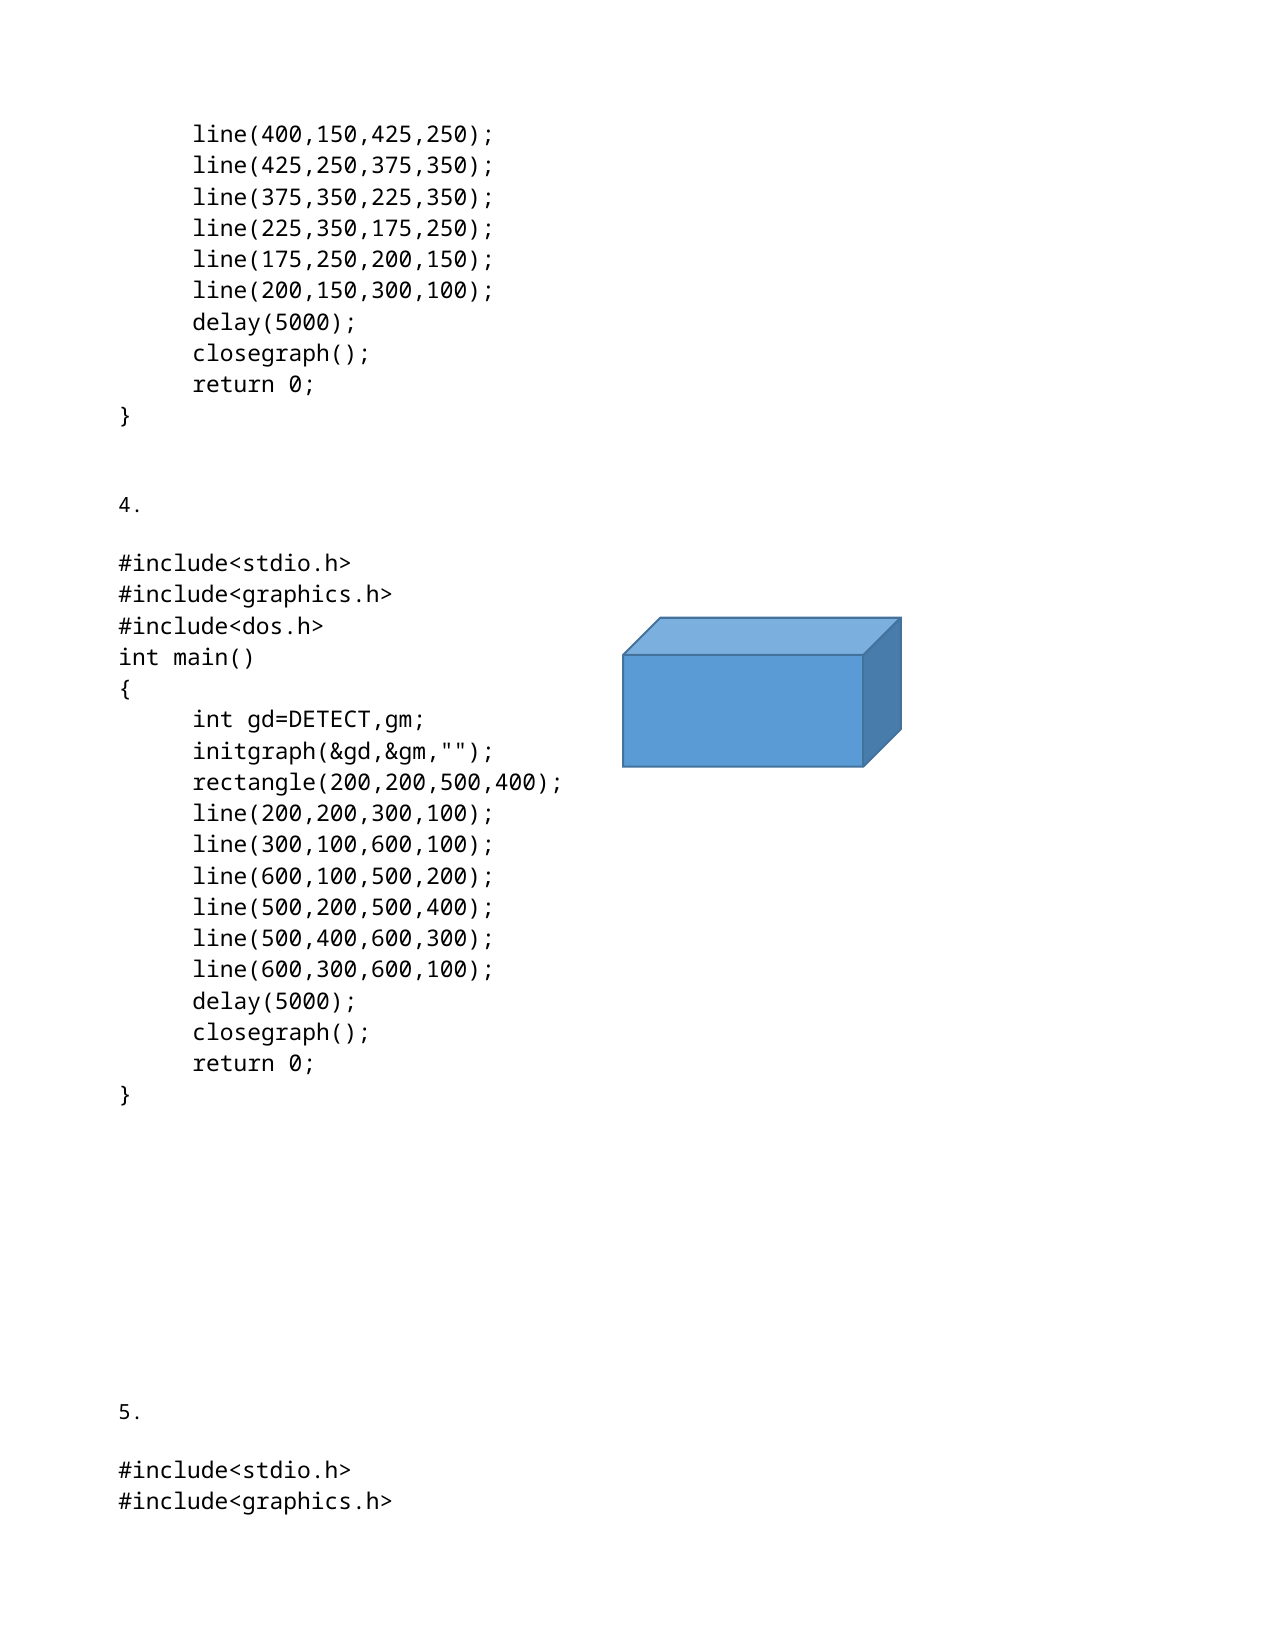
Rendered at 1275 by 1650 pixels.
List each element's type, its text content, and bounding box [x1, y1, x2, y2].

text line(600,100,500,200); [118, 860, 1157, 891]
text return 0; [118, 368, 1157, 399]
text { [118, 672, 622, 703]
text line(400,150,425,250); [118, 118, 1157, 149]
text int main() [118, 641, 634, 672]
text [898, 703, 1157, 735]
text } [118, 1078, 1157, 1110]
text return 0; [118, 1047, 1157, 1078]
text delay(5000); [118, 985, 1157, 1016]
text #include<graphics.h> [118, 1485, 1157, 1516]
text line(500,400,600,300); [118, 922, 1157, 953]
text line(500,200,500,400); [118, 891, 1157, 922]
text int gd=DETECT,gm; [118, 703, 622, 735]
text 5. [118, 1397, 1157, 1425]
text #include<graphics.h> [118, 578, 1157, 610]
text delay(5000); [118, 306, 1157, 337]
text initgraph(&gd,&gm,""); [118, 735, 622, 766]
text 4. [118, 490, 1157, 519]
text #include<stdio.h> [118, 547, 1157, 578]
text [867, 735, 1157, 766]
text closegraph(); [118, 1016, 1157, 1047]
text #include<dos.h> [118, 610, 1157, 641]
text closegraph(); [118, 337, 1157, 368]
text line(425,250,375,350); [118, 149, 1157, 181]
text line(600,300,600,100); [118, 953, 1157, 985]
text line(200,150,300,100); [118, 274, 1157, 306]
text } [118, 399, 1157, 431]
text line(175,250,200,150); [118, 243, 1157, 274]
text [902, 641, 1157, 672]
text [902, 672, 1157, 703]
text rectangle(200,200,500,400); [118, 766, 1157, 797]
text line(375,350,225,350); [118, 181, 1157, 212]
text line(200,200,300,100); [118, 797, 1157, 828]
text line(300,100,600,100); [118, 828, 1157, 860]
text #include<stdio.h> [118, 1454, 1157, 1485]
text line(225,350,175,250); [118, 212, 1157, 243]
